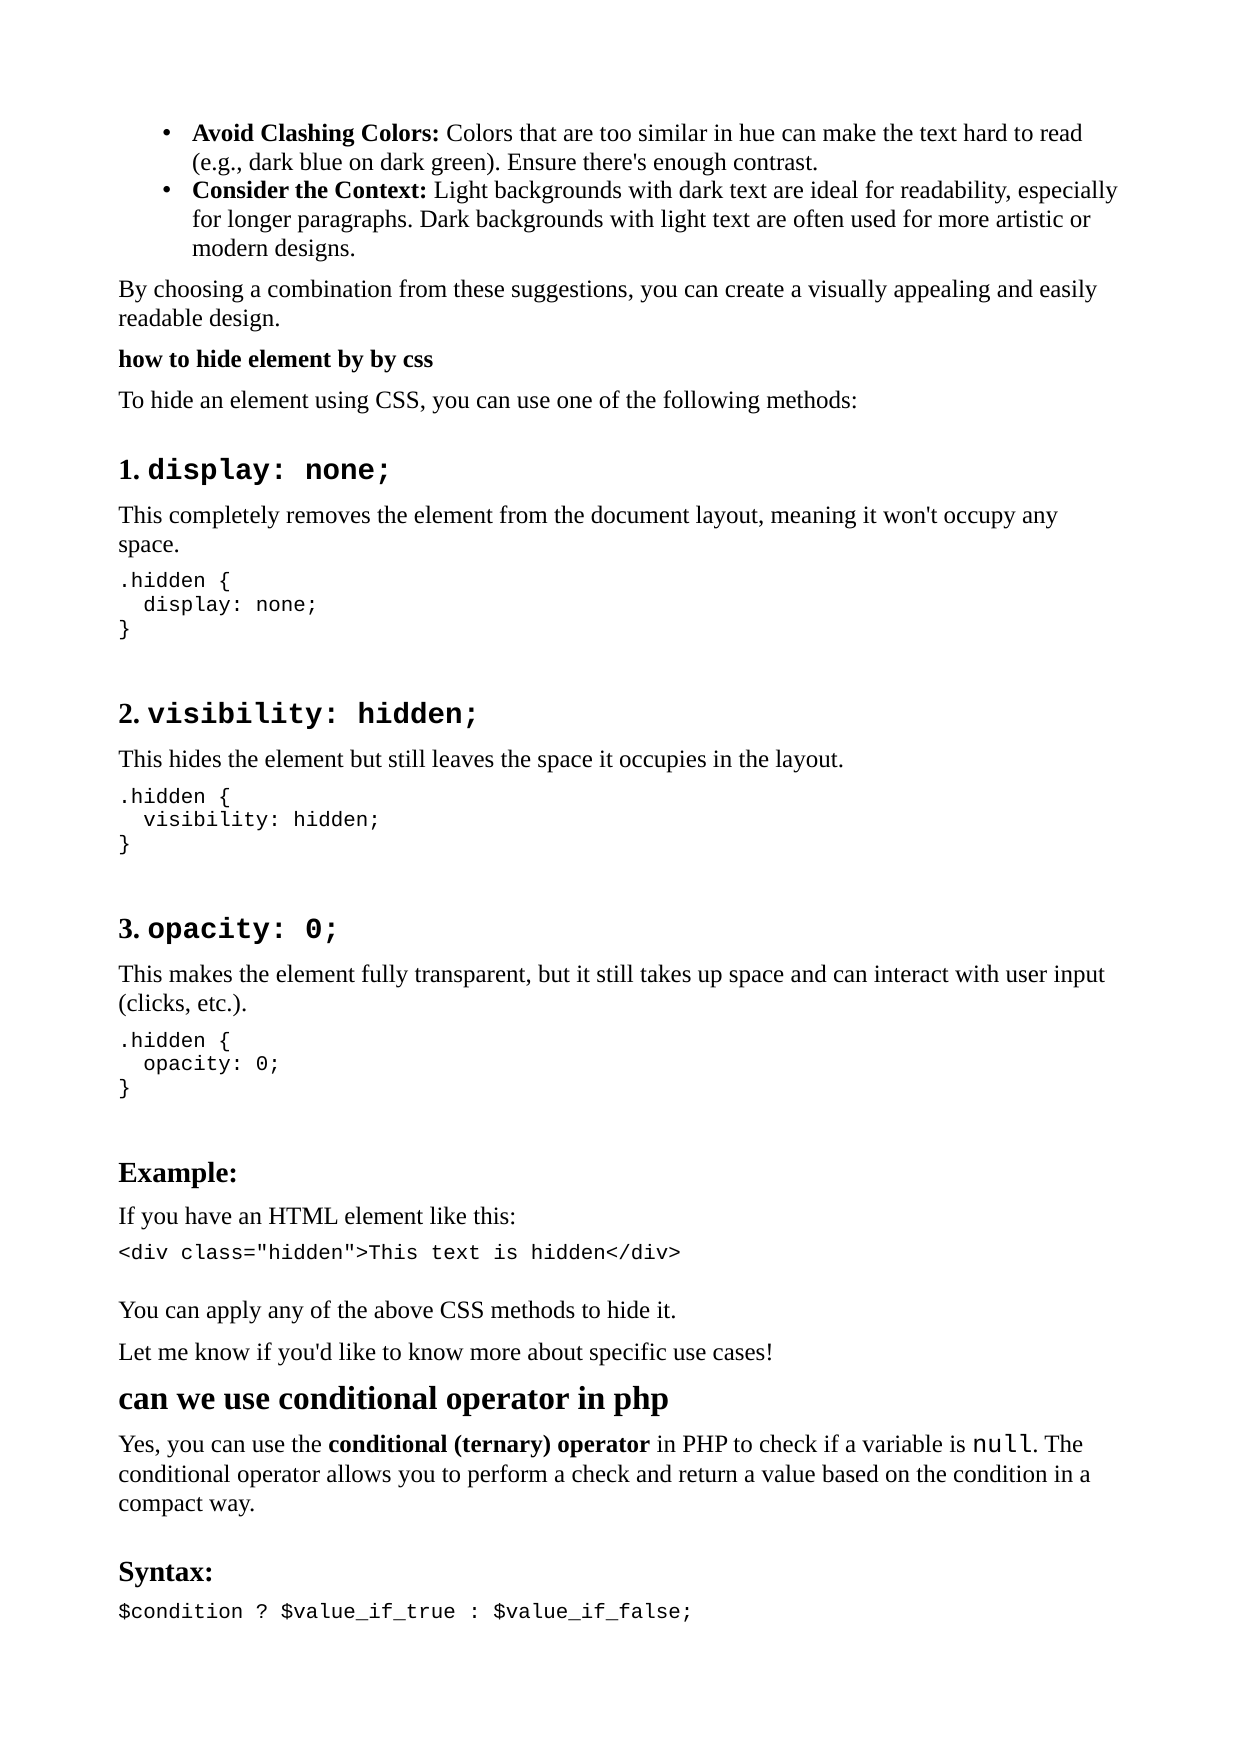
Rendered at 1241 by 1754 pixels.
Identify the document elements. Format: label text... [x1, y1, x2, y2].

subtitle Syntax: [118, 1554, 1122, 1588]
list Avoid Clashing Colors: Colors that are too similar in hue can make the text hard to read (e.g., dark blue on dark green). Ensure there's enough contrast. [162, 118, 1122, 176]
list Consider the Context: Light backgrounds with dark text are ideal for readability, especially for longer paragraphs. Dark backgrounds with light text are often used for more artistic or modern designs. [162, 176, 1122, 262]
text You can apply any of the above CSS methods to hide it. [118, 1295, 1122, 1324]
text .hidden { [118, 1029, 1122, 1053]
text } [118, 618, 1122, 641]
text display: none; [118, 594, 1122, 618]
subtitle 2. visibility: hidden; [118, 696, 1122, 732]
subtitle Example: [118, 1155, 1122, 1188]
text This completely removes the element from the document layout, meaning it won't occupy any space. [118, 500, 1122, 558]
text can we use conditional operator in php [118, 1378, 1122, 1416]
text If you have an HTML element like this: [118, 1201, 1122, 1230]
subtitle 3. opacity: 0; [118, 911, 1122, 947]
text This hides the element but still leaves the space it occupies in the layout. [118, 744, 1122, 773]
text To hide an element using CSS, you can use one of the following methods: [118, 386, 1122, 414]
text .hidden { [118, 786, 1122, 809]
text Yes, you can use the conditional (ternary) operator in PHP to check if a variable is null. The conditional operator allows you to perform a check and return a value based on the condition in a compact way. [118, 1429, 1122, 1517]
text } [118, 833, 1122, 857]
text <div class="hidden">This text is hidden</div> [118, 1242, 1122, 1266]
subtitle 1. display: none; [118, 452, 1122, 488]
text } [118, 1077, 1122, 1101]
text Let me know if you'd like to know more about specific use cases! [118, 1337, 1122, 1365]
text By choosing a combination from these suggestions, you can create a visually appealing and easily readable design. [118, 274, 1122, 332]
text visibility: hidden; [118, 809, 1122, 833]
text $condition ? $value_if_true : $value_if_false; [118, 1601, 1122, 1624]
text how to hide element by by css [118, 344, 1122, 373]
text This makes the element fully transparent, but it still takes up space and can interact with user input (clicks, etc.). [118, 959, 1122, 1017]
text .hidden { [118, 570, 1122, 594]
text opacity: 0; [118, 1053, 1122, 1077]
